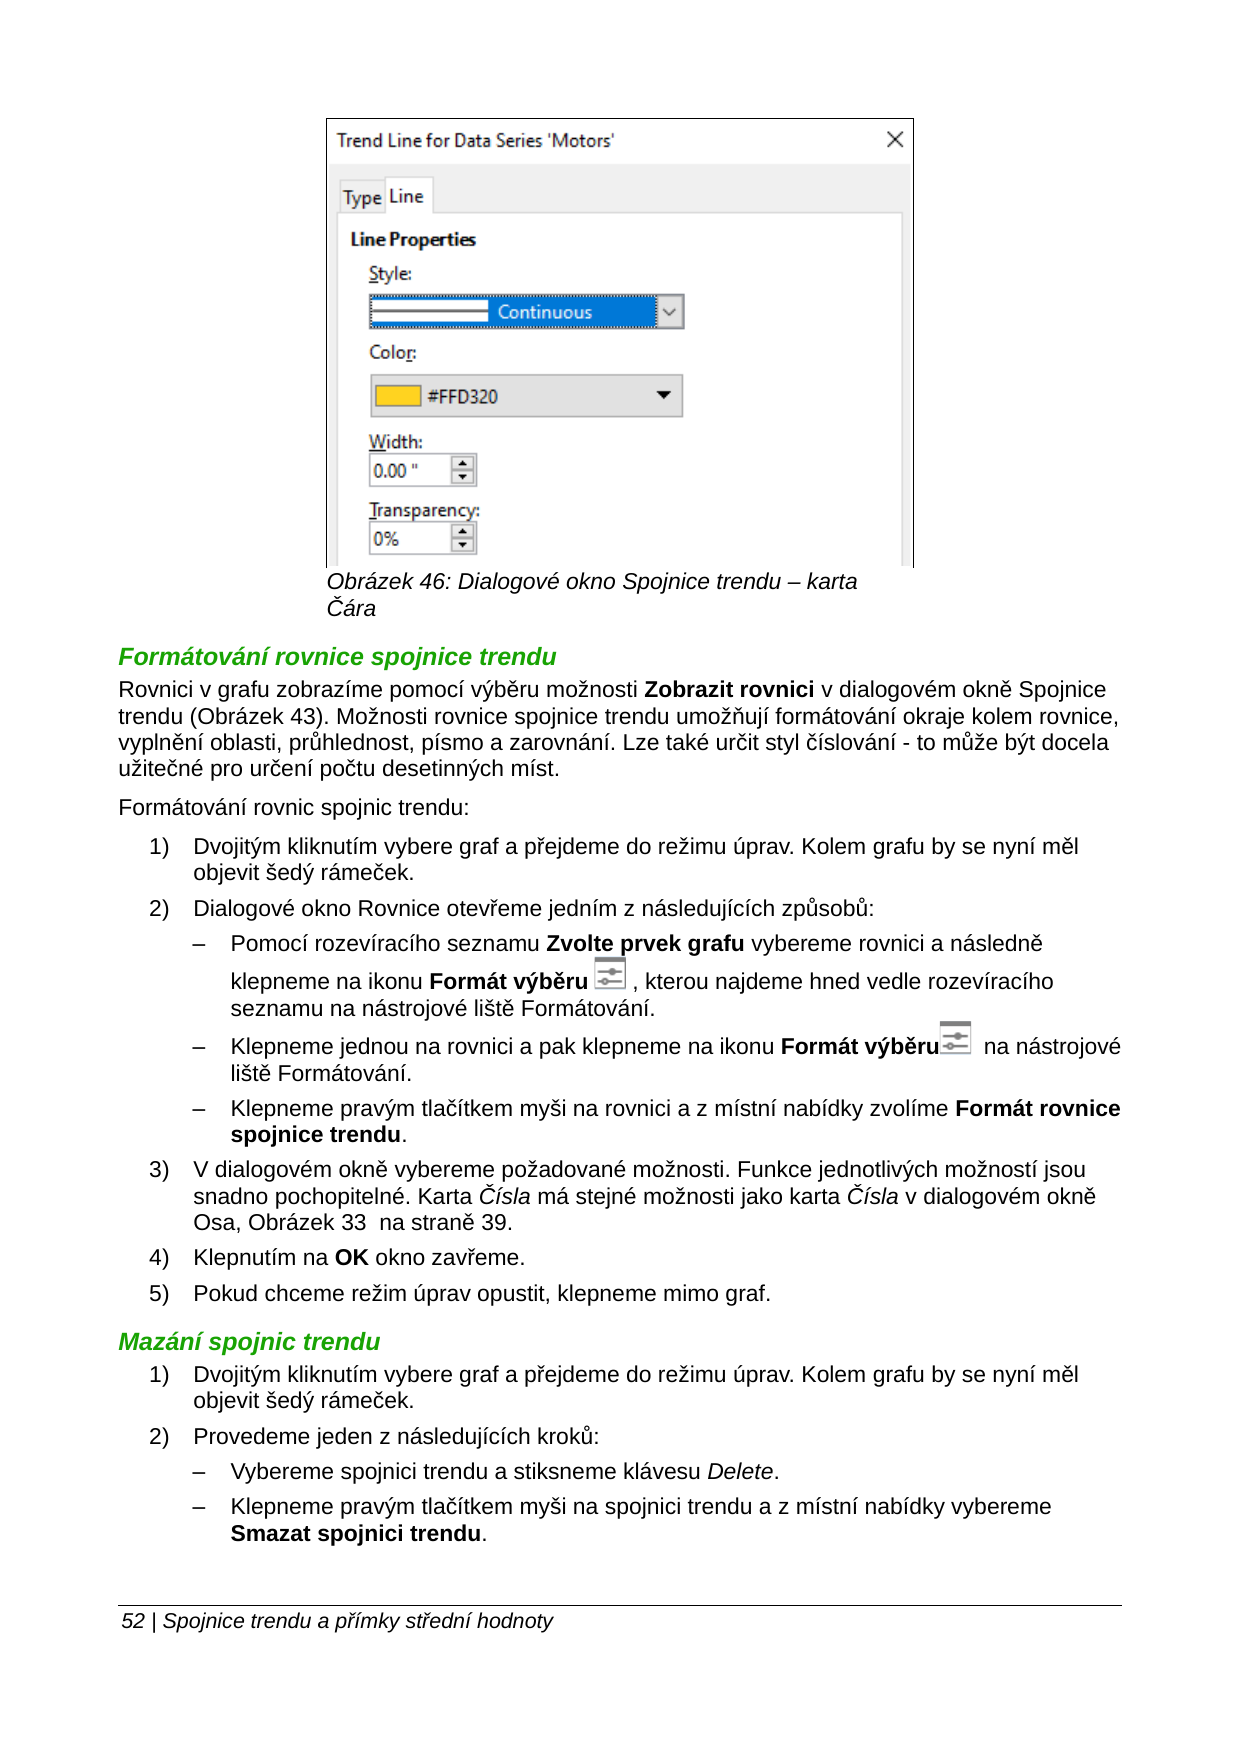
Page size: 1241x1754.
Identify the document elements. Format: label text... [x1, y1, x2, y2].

subtitle Mazání spojnic trendu [118, 1326, 1122, 1355]
list Pokud chceme režim úprav opustit, klepneme mimo graf. [169, 1279, 1122, 1306]
list Klepneme pravým tlačítkem myši na rovnici a z místní nabídky zvolíme Formát rovnice spojnice trendu. [192, 1095, 1122, 1147]
list Klepneme pravým tlačítkem myši na spojnici trendu a z místní nabídky vybereme Smazat spojnici trendu. [192, 1493, 1122, 1546]
text Obrázek 46: Dialogové okno Spojnice trendu – karta Čára [326, 119, 914, 621]
picture [594, 956, 626, 990]
list Dvojitým kliknutím vybere graf a přejdeme do režimu úprav. Kolem grafu by se nyní měl objevit šedý rámeček. [169, 1361, 1122, 1414]
list Klepnutím na OK okno zavřeme. [169, 1244, 1122, 1271]
list Pomocí rozevíracího seznamu Zvolte prvek grafu vybereme rovnici a následně klepneme na ikonu Formát výběru , kterou najdeme hned vedle rozevíracího seznamu na nástrojové liště Formátování. [192, 930, 1122, 1021]
text Formátování rovnic spojnic trendu: [118, 794, 1122, 821]
list Klepneme jednou na rovnici a pak klepneme na ikonu Formát výběru na nástrojové liště Formátování. [192, 1021, 1122, 1086]
list Dialogové okno Rovnice otevřeme jedním z následujících způsobů: [169, 894, 1122, 921]
list V dialogovém okně vybereme požadované možnosti. Funkce jednotlivých možností jsou snadno pochopitelné. Karta Čísla má stejné možnosti jako karta Čísla v dialogovém okně Osa, Obrázek 33 na straně 37. [169, 1156, 1122, 1235]
list Dvojitým kliknutím vybere graf a přejdeme do režimu úprav. Kolem grafu by se nyní měl objevit šedý rámeček. [169, 833, 1122, 886]
list Vybereme spojnici trendu a stiksneme klávesu Delete. [192, 1458, 1122, 1484]
list Provedeme jeden z následujících kroků: [169, 1423, 1122, 1449]
subtitle Formátování rovnice spojnice trendu [118, 642, 1122, 670]
picture [939, 1021, 972, 1055]
text Rovnici v grafu zobrazíme pomocí výběru možnosti Zobrazit rovnici v dialogovém okně Spojnice trendu (Obrázek 43). Možnosti rovnice spojnice trendu umožňují formátování okraje kolem rovnice, vyplnění oblasti, průhlednost, písmo a zarovnání. Lze také určit styl číslování - to může být docela užitečné pro určení počtu desetinných míst. [118, 676, 1122, 782]
picture [329, 121, 911, 566]
